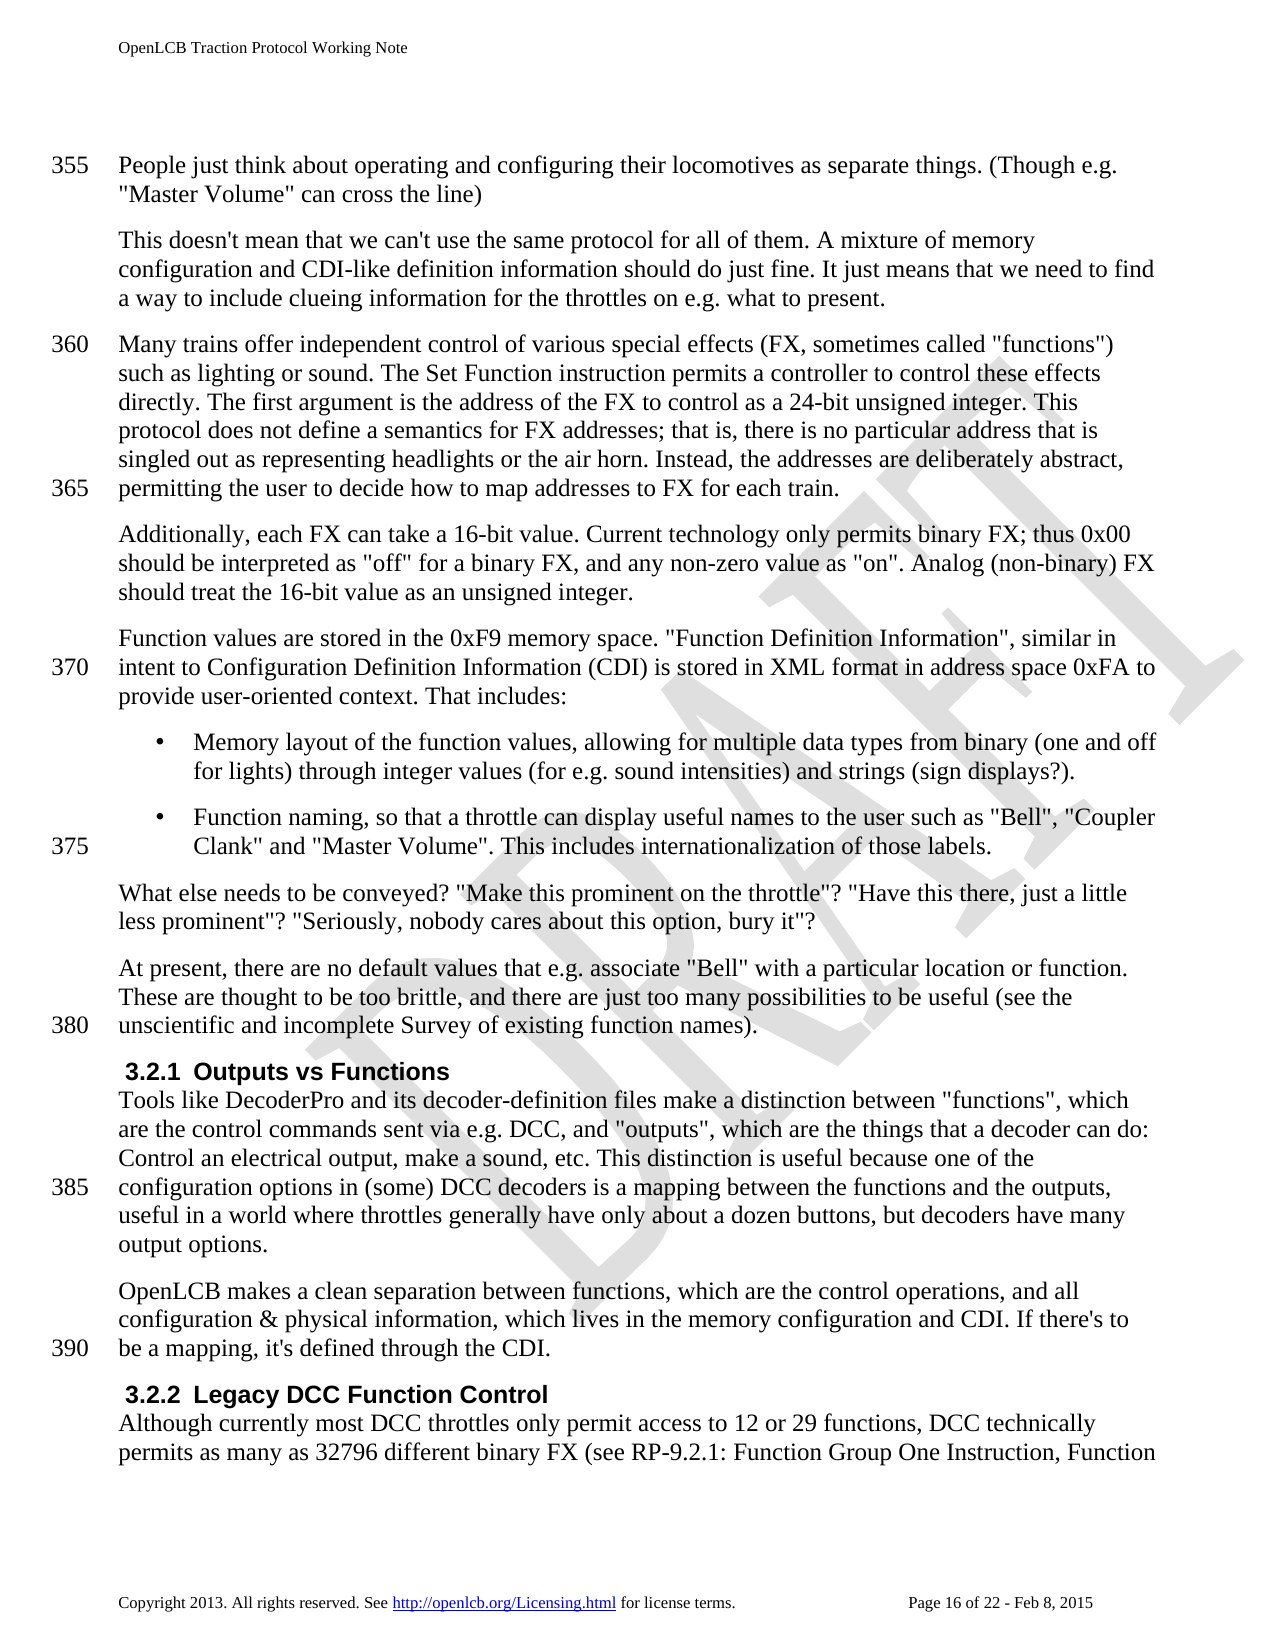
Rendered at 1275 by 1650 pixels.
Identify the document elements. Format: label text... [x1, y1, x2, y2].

text Function values are stored in the 0xF9 memory space. "Function Definition Information", similar in intent to Configuration Definition Information (CDI) is stored in XML format in address space 0xFA to provide user-oriented context. That includes: [863, 623, 970, 690]
text At present, there are no default values that e.g. associate "Bell" with a particular location or function. These are thought to be too brittle, and there are just too many possibilities to be useful (see the unscientific and incomplete Survey of existing function names). [363, 992, 527, 1039]
subtitle Outputs vs Functions [118, 1057, 376, 1086]
text What else needs to be conveyed? "Make this prominent on the throttle"? "Have this there, just a little less prominent"? "Seriously, nobody cares about this option, bury it"? [821, 878, 967, 935]
text At present, there are no default values that e.g. associate "Bell" with a particular location or function. These are thought to be too brittle, and there are just too many possibilities to be useful (see the unscientific and incomplete Survey of existing function names). [118, 953, 639, 1039]
text What else needs to be conveyed? "Make this prominent on the throttle"? "Have this there, just a little less prominent"? "Seriously, nobody cares about this option, bury it"? [521, 878, 665, 935]
text Tools like DecoderPro and its decoder-definition files make a distinction between "functions", which are the control commands sent via e.g. DCC, and "outputs", which are the things that a decoder can do: Control an electrical output, make a sound, etc. This distinction is useful because one of the configuration options in (some) DCC decoders is a mapping between the functions and the outputs, useful in a world where throttles generally have only about a dozen buttons, but decoders have many output options. [118, 1086, 548, 1258]
text Tools like DecoderPro and its decoder-definition files make a distinction between "functions", which are the control commands sent via e.g. DCC, and "outputs", which are the things that a decoder can do: Control an electrical output, make a sound, etc. This distinction is useful because one of the configuration options in (some) DCC decoders is a mapping between the functions and the outputs, useful in a world where throttles generally have only about a dozen buttons, but decoders have many output options. [620, 1086, 1157, 1258]
text At present, there are no default values that e.g. associate "Bell" with a particular location or function. These are thought to be too brittle, and there are just too many possibilities to be useful (see the unscientific and incomplete Survey of existing function names). [654, 986, 781, 1039]
text What else needs to be conveyed? "Make this prominent on the throttle"? "Have this there, just a little less prominent"? "Seriously, nobody cares about this option, bury it"? [971, 878, 1157, 935]
list Memory layout of the function values, allowing for multiple data types from binary (one and off for lights) through integer values (for e.g. sound intensities) and strings (sign displays?). [967, 727, 1157, 785]
text At present, there are no default values that e.g. associate "Bell" with a particular location or function. These are thought to be too brittle, and there are just too many possibilities to be useful (see the unscientific and incomplete Survey of existing function names). [693, 953, 1157, 1039]
list Function naming, so that a throttle can display useful names to the user such as "Bell", "Coupler Clank" and "Master Volume". This includes internationalization of those labels. [878, 802, 1034, 860]
text Tools like DecoderPro and its decoder-definition files make a distinction between "functions", which are the control commands sent via e.g. DCC, and "outputs", which are the things that a decoder can do: Control an electrical output, make a sound, etc. This distinction is useful because one of the configuration options in (some) DCC decoders is a mapping between the functions and the outputs, useful in a world where throttles generally have only about a dozen buttons, but decoders have many output options. [419, 1086, 645, 1258]
text What else needs to be conveyed? "Make this prominent on the throttle"? "Have this there, just a little less prominent"? "Seriously, nobody cares about this option, bury it"? [667, 878, 829, 935]
list Function naming, so that a throttle can display useful names to the user such as "Bell", "Coupler Clank" and "Master Volume". This includes internationalization of those labels. [757, 802, 849, 860]
text Additionally, each FX can take a 16-bit value. Current technology only permits binary FX; thus 0x00 should be interpreted as "off" for a binary FX, and any non-zero value as "on". Analog (non-binary) FX should treat the 16-bit value as an unsigned integer. [118, 519, 834, 606]
list Memory layout of the function values, allowing for multiple data types from binary (one and off for lights) through integer values (for e.g. sound intensities) and strings (sign displays?). [156, 727, 725, 785]
text Many trains offer independent control of various special effects (FX, sometimes called "functions") such as lighting or sound. The Set Function instruction permits a controller to control these effects directly. The first argument is the address of the FX to control as a 24-bit unsigned integer. This protocol does not define a semantics for FX addresses; that is, there is no particular address that is singled out as representing headlights or the air horn. Instead, the addresses are deliberately abstract, permitting the user to decide how to map addresses to FX for each train. [118, 329, 1157, 502]
text Function values are stored in the 0xF9 memory space. "Function Definition Information", similar in intent to Configuration Definition Information (CDI) is stored in XML format in address space 0xFA to provide user-oriented context. That includes: [950, 623, 1157, 709]
text People just think about operating and configuring their locomotives as separate things. (Though e.g. "Master Volume" can cross the line) [118, 150, 1157, 207]
list Memory layout of the function values, allowing for multiple data types from binary (one and off for lights) through integer values (for e.g. sound intensities) and strings (sign displays?). [767, 727, 982, 785]
list Function naming, so that a throttle can display useful names to the user such as "Bell", "Coupler Clank" and "Master Volume". This includes internationalization of those labels. [1046, 802, 1157, 860]
subtitle Outputs vs Functions [594, 1057, 686, 1086]
subtitle Legacy DCC Function Control [118, 1380, 1157, 1408]
text Additionally, each FX can take a 16-bit value. Current technology only permits binary FX; thus 0x00 should be interpreted as "off" for a binary FX, and any non-zero value as "on". Analog (non-binary) FX should treat the 16-bit value as an unsigned integer. [816, 519, 1104, 606]
subtitle Outputs vs Functions [390, 1057, 576, 1086]
text Additionally, each FX can take a 16-bit value. Current technology only permits binary FX; thus 0x00 should be interpreted as "off" for a binary FX, and any non-zero value as "on". Analog (non-binary) FX should treat the 16-bit value as an unsigned integer. [1060, 519, 1157, 606]
subtitle Outputs vs Functions [700, 1057, 1157, 1086]
list Function naming, so that a throttle can display useful names to the user such as "Bell", "Coupler Clank" and "Master Volume". This includes internationalization of those labels. [156, 802, 777, 860]
text This doesn't mean that we can't use the same protocol for all of them. A mixture of memory configuration and CDI-like definition information should do just fine. It just means that we need to find a way to include clueing information for the throttles on e.g. what to present. [118, 225, 1157, 311]
text Although currently most DCC throttles only permit access to 12 or 29 functions, DCC technically permits as many as 32796 different binary FX (see RP-9.2.1: Function Group One Instruction, Function [118, 1408, 1157, 1466]
text What else needs to be conveyed? "Make this prominent on the throttle"? "Have this there, just a little less prominent"? "Seriously, nobody cares about this option, bury it"? [118, 878, 535, 935]
text Function values are stored in the 0xF9 memory space. "Function Definition Information", similar in intent to Configuration Definition Information (CDI) is stored in XML format in address space 0xFA to provide user-oriented context. That includes: [118, 623, 906, 709]
text OpenLCB makes a clean separation between functions, which are the control operations, and all configuration & physical information, which lives in the memory configuration and CDI. If there's to be a mapping, it's defined through the CDI. [118, 1276, 1157, 1362]
